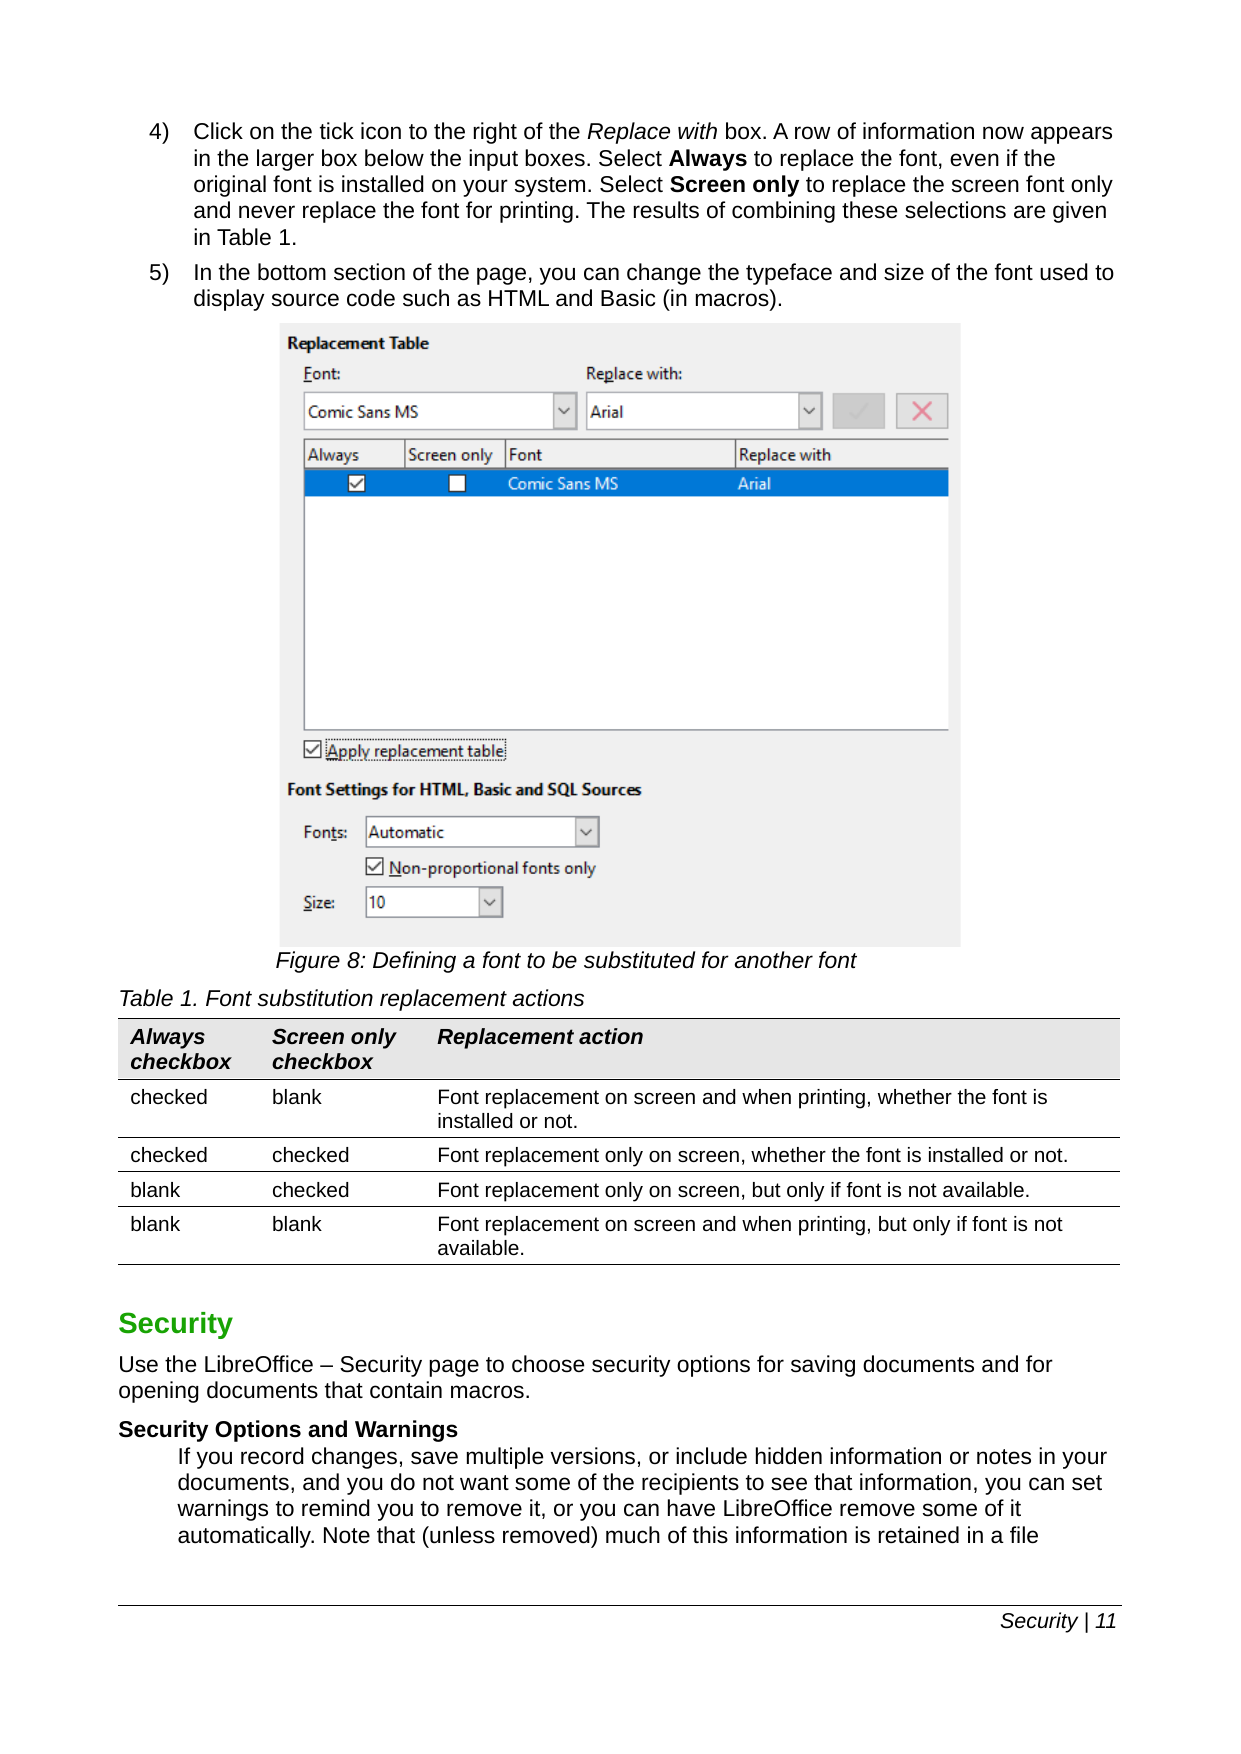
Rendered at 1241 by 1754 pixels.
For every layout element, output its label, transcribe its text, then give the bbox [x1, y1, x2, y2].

table_header Always checkbox [118, 1019, 260, 1078]
table_cell blank [118, 1207, 260, 1264]
text Figure 8: Defining a font to be substituted for another font [275, 323, 965, 973]
text Security Options and Warnings [118, 1416, 1122, 1443]
list Click on the tick icon to the right of the Replace with box. A row of information now appears in the larger box below the input boxes. Select Always to replace the font, even if the original font is installed on your system. Select Screen only to replace the screen font only and never replace the font for printing. The results of combining these selections are given in Table 1. [169, 118, 1122, 250]
table_header Replacement action [425, 1019, 1120, 1078]
table_cell checked [118, 1138, 260, 1171]
text Table 1. Font substitution replacement actions [118, 985, 1122, 1012]
table_cell blank [260, 1080, 425, 1137]
table_cell Font replacement only on screen, but only if font is not available. [425, 1172, 1120, 1206]
table_cell blank [260, 1207, 425, 1264]
subtitle Security [118, 1306, 1122, 1339]
text Use the LibreOffice – Security page to choose security options for saving documents and for opening documents that contain macros. [118, 1351, 1122, 1404]
table_cell blank [118, 1172, 260, 1206]
table_cell Font replacement on screen and when printing, but only if font is not available. [425, 1207, 1120, 1264]
text If you record changes, save multiple versions, or include hidden information or notes in your documents, and you do not want some of the recipients to see that information, you can set warnings to remind you to remove it, or you can have LibreOffice remove some of it automatically. Note that (unless removed) much of this information is retained in a file [177, 1443, 1122, 1548]
picture [279, 323, 961, 947]
table_cell checked [118, 1080, 260, 1137]
table_cell checked [260, 1172, 425, 1206]
table_cell Font replacement on screen and when printing, whether the font is installed or not. [425, 1080, 1120, 1137]
table_cell Font replacement only on screen, whether the font is installed or not. [425, 1138, 1120, 1171]
table_cell checked [260, 1138, 425, 1171]
table_header Screen only checkbox [260, 1019, 425, 1078]
list In the bottom section of the page, you can change the typeface and size of the font used to display source code such as HTML and Basic (in macros). [169, 259, 1122, 311]
